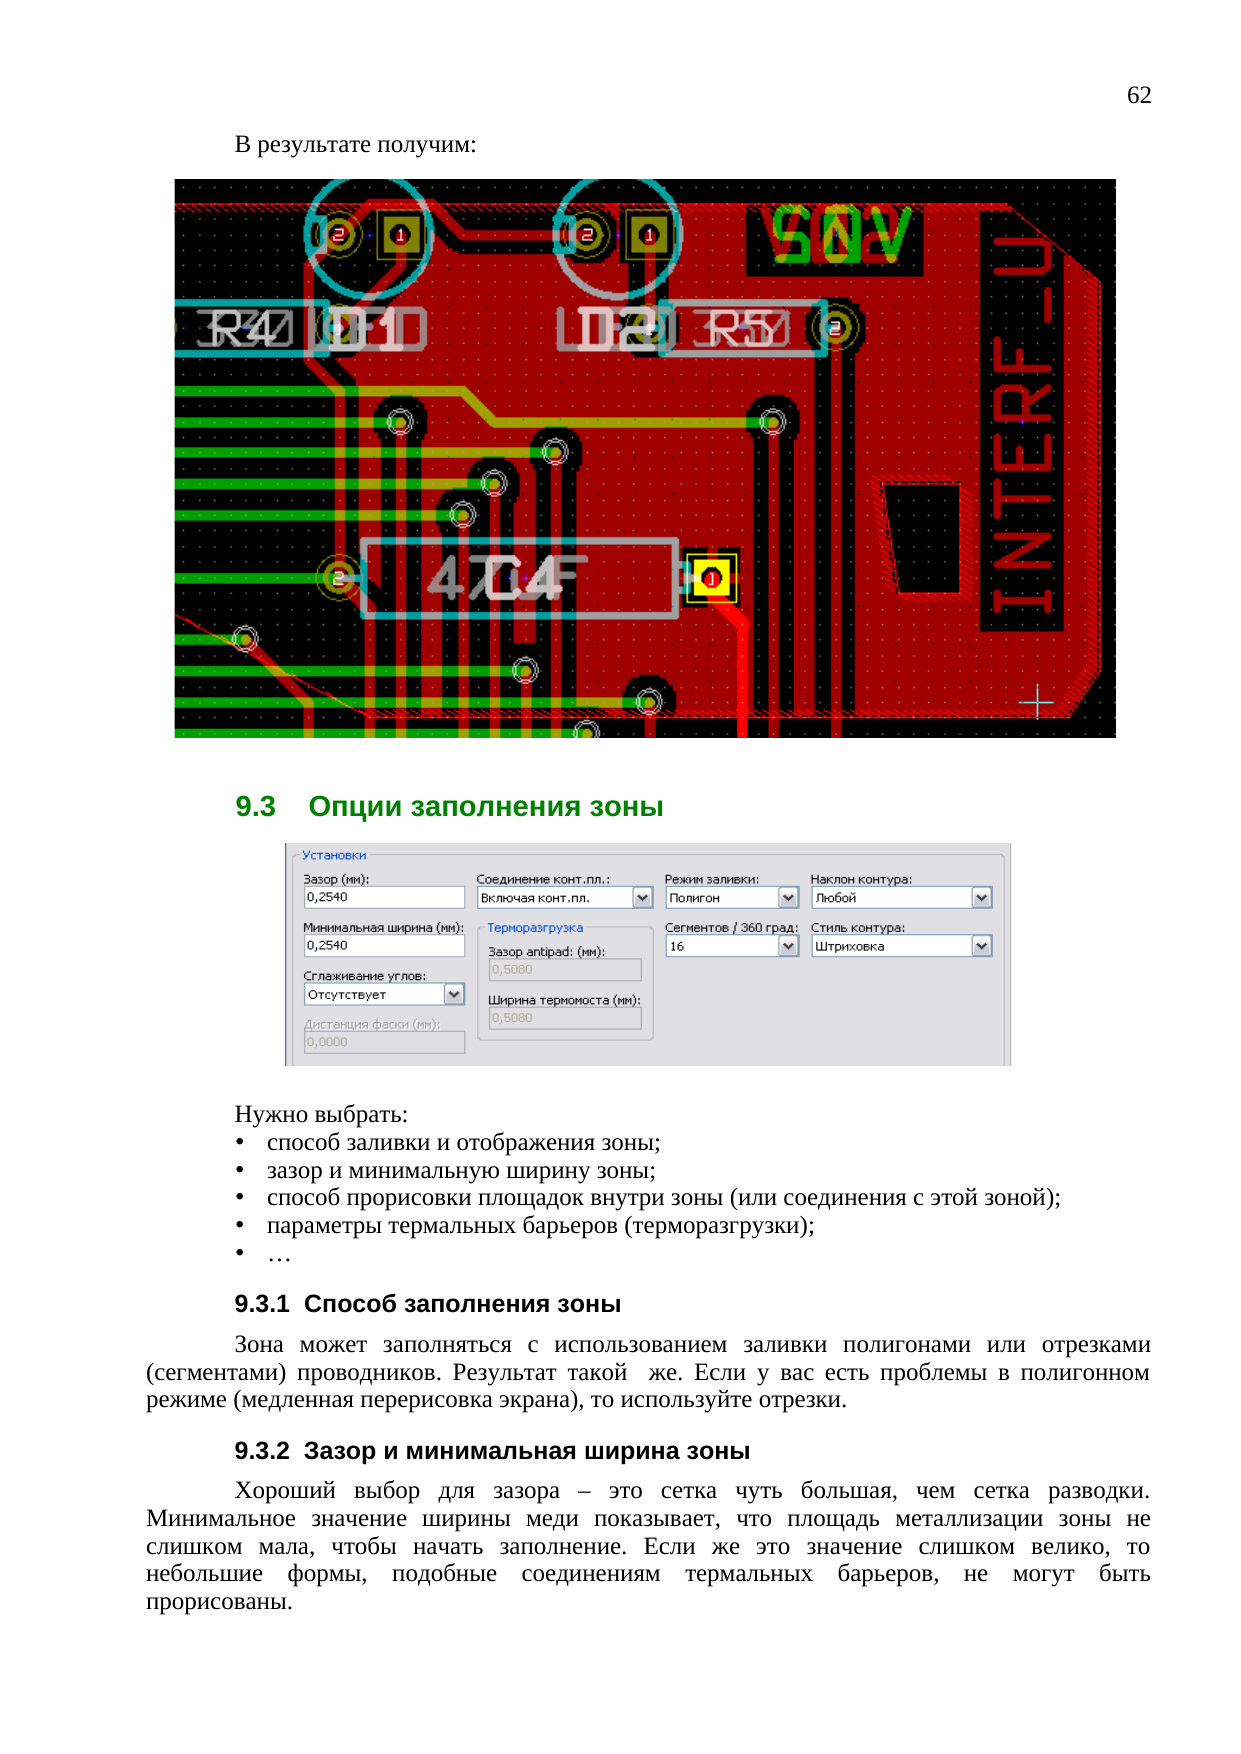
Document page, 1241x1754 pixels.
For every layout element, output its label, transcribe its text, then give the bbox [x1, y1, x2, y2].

list … [235, 1239, 1152, 1267]
list способ прорисовки площадок внутри зоны (или соединения с этой зоной); [235, 1183, 1152, 1211]
list зазор и минимальную ширину зоны; [235, 1156, 1152, 1183]
text Нужно выбрать: [146, 1100, 1152, 1128]
list параметры термальных барьеров (терморазгрузки); [235, 1211, 1152, 1239]
list способ заливки и отображения зоны; [235, 1128, 1152, 1156]
subtitle Зазор и минимальная ширина зоны [146, 1437, 1152, 1465]
picture [174, 179, 1116, 738]
text В результате получим: [146, 130, 1152, 158]
text Зона может заполняться с использованием заливки полигонами или отрезками (сегментами) проводников. Результат такой же. Если у вас есть проблемы в полигонном режиме (медленная перерисовка экрана), то используйте отрезки. [146, 1330, 1152, 1413]
subtitle Опции заполнения зоны [146, 790, 1152, 823]
text Хороший выбор для зазора – это сетка чуть большая, чем сетка разводки. Минимальное значение ширины меди показывает, что площадь металлизации зоны не слишком мала, чтобы начать заполнение. Если же это значение слишком велико, то небольшие формы, подобные соединениям термальных барьеров, не могут быть прорисованы. [146, 1476, 1152, 1615]
subtitle Способ заполнения зоны [146, 1290, 1152, 1318]
picture [284, 843, 1012, 1066]
